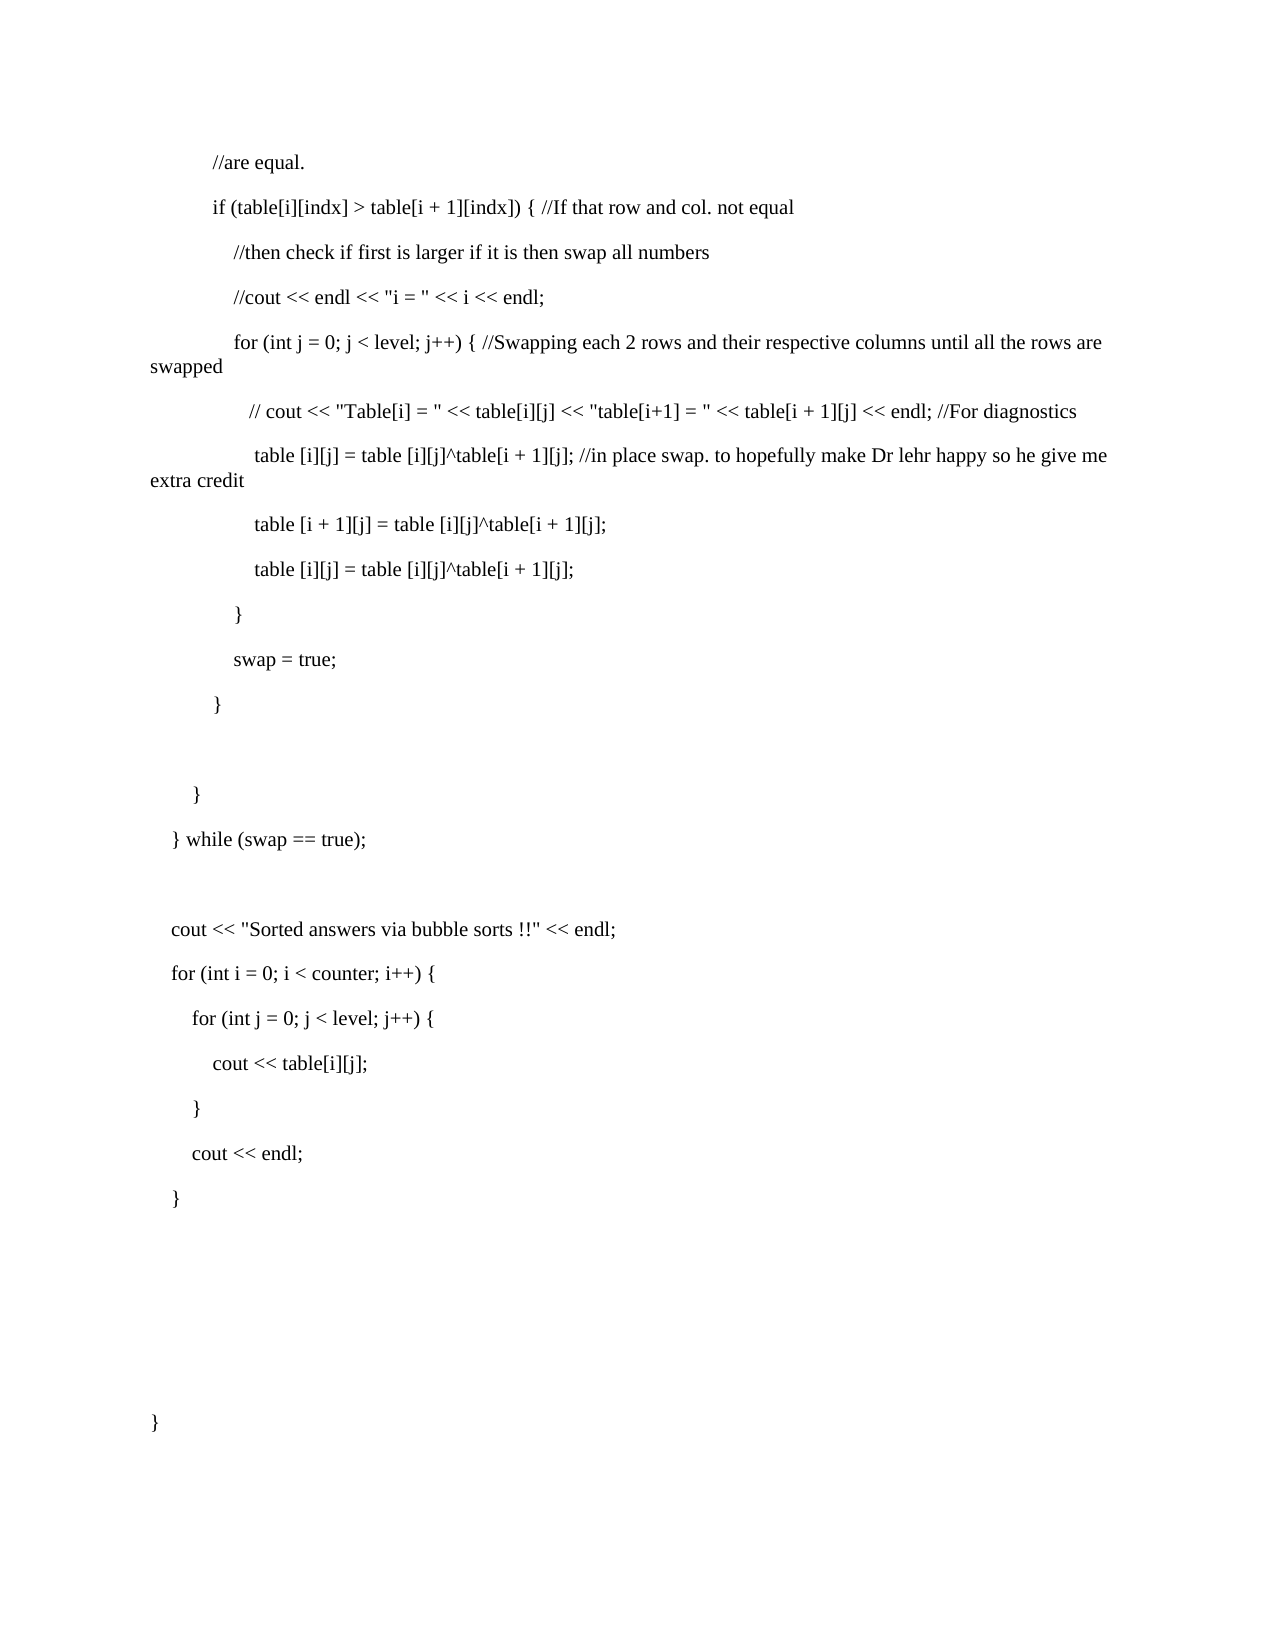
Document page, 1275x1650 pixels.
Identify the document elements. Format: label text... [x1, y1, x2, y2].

text //cout << endl << "i = " << i << endl; [150, 285, 1125, 309]
text //then check if first is larger if it is then swap all numbers [150, 240, 1125, 264]
text for (int j = 0; j < level; j++) { //Swapping each 2 rows and their respective columns until all the rows are swapped [150, 329, 1125, 378]
text } [150, 1410, 1125, 1434]
text } [150, 1186, 1125, 1210]
text } [150, 782, 1125, 806]
text for (int i = 0; i < counter; i++) { [150, 961, 1125, 985]
text swap = true; [150, 647, 1125, 671]
text } while (swap == true); [150, 827, 1125, 851]
text cout << table[i][j]; [150, 1051, 1125, 1075]
text //are equal. [150, 150, 1125, 174]
text for (int j = 0; j < level; j++) { [150, 1006, 1125, 1030]
text table [i][j] = table [i][j]^table[i + 1][j]; //in place swap. to hopefully make Dr lehr happy so he give me extra credit [150, 443, 1125, 492]
text cout << endl; [150, 1141, 1125, 1165]
text } [150, 1096, 1125, 1120]
text if (table[i][indx] > table[i + 1][indx]) { //If that row and col. not equal [150, 195, 1125, 219]
text } [150, 602, 1125, 626]
text cout << "Sorted answers via bubble sorts !!" << endl; [150, 916, 1125, 941]
text } [150, 692, 1125, 716]
text table [i][j] = table [i][j]^table[i + 1][j]; [150, 557, 1125, 581]
text // cout << "Table[i] = " << table[i][j] << "table[i+1] = " << table[i + 1][j] << endl; //For diagnostics [150, 398, 1125, 423]
text table [i + 1][j] = table [i][j]^table[i + 1][j]; [150, 512, 1125, 536]
